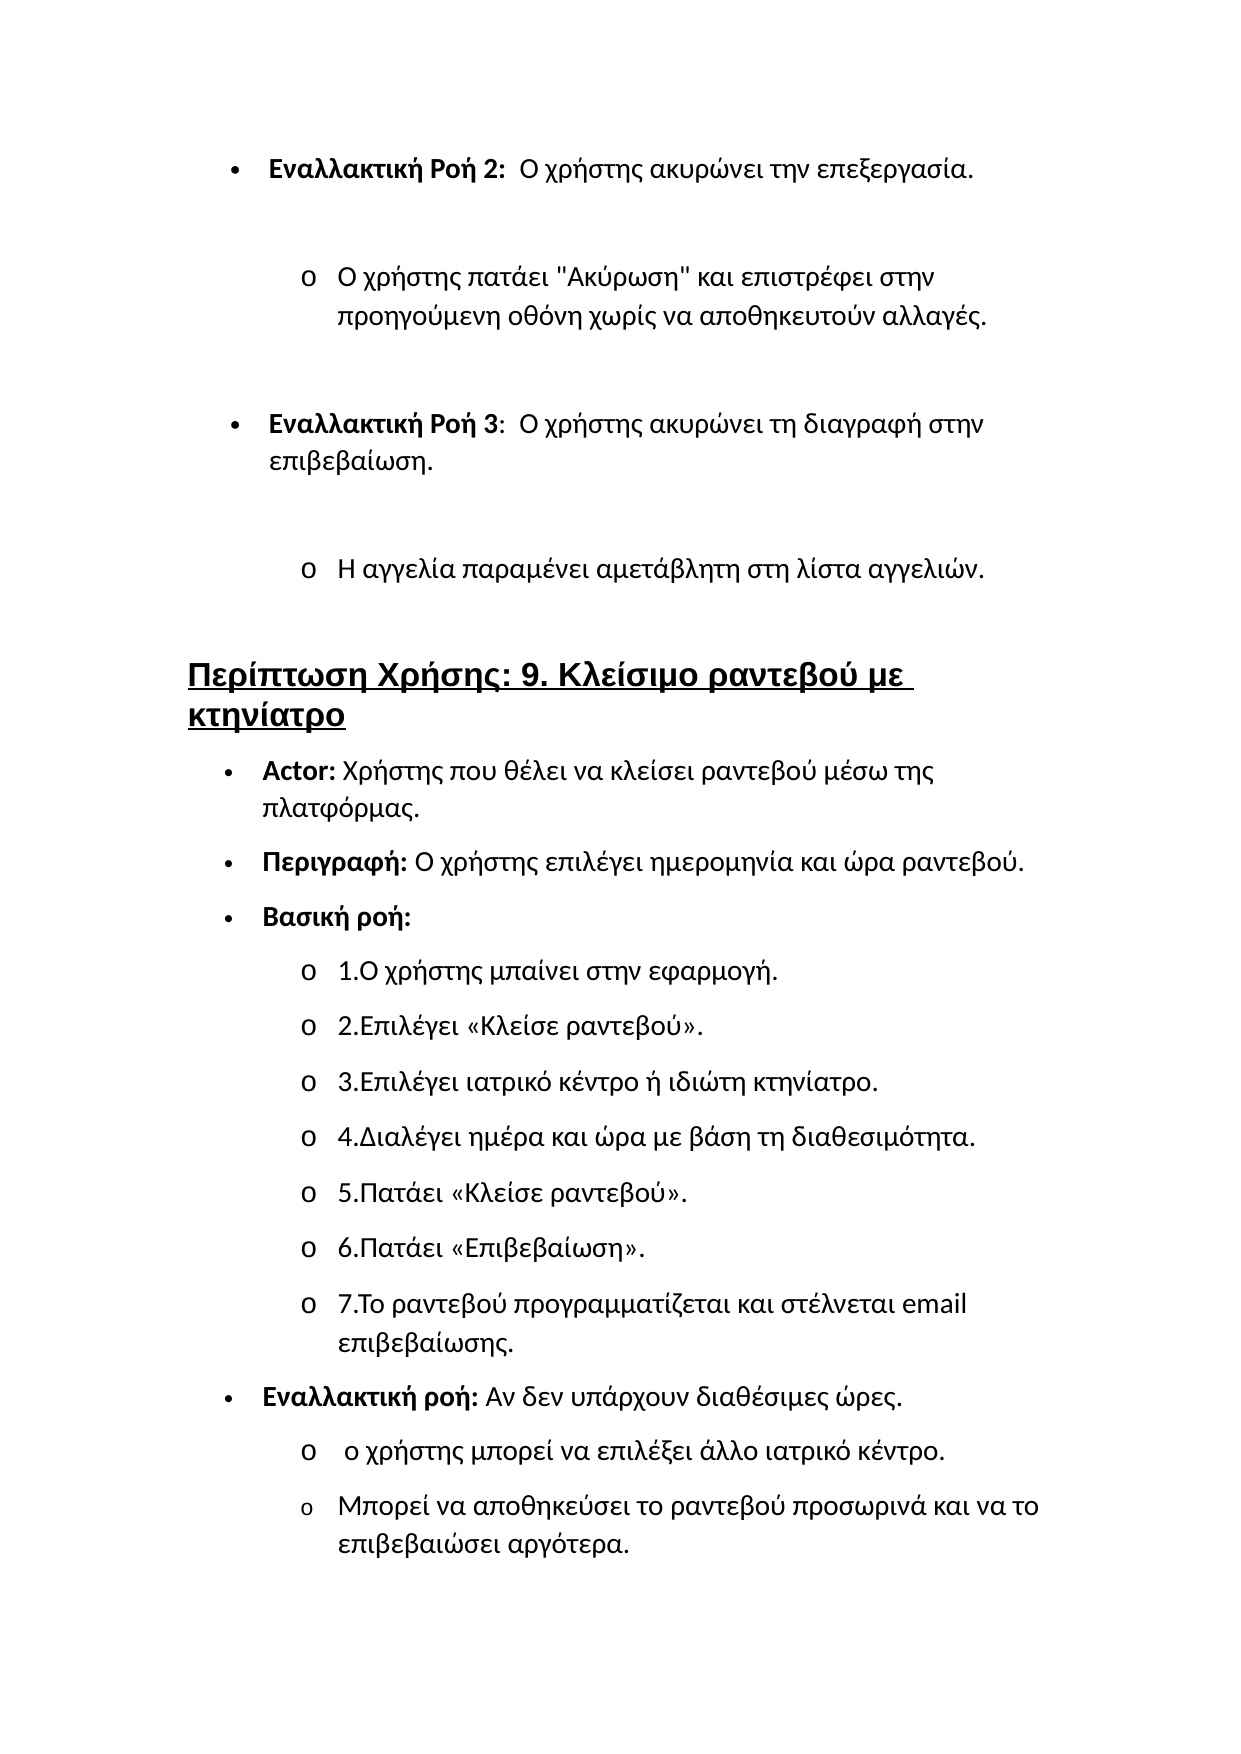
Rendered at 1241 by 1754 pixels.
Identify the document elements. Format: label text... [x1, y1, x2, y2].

list 3.Επιλέγει ιατρικό κέντρο ή ιδιώτη κτηνίατρο. [300, 1063, 1053, 1100]
list 4.Διαλέγει ημέρα και ώρα με βάση τη διαθεσιμότητα. [300, 1118, 1053, 1155]
text Περίπτωση Χρήσης: 9. Κλείσιμο ραντεβού με κτηνίατρο [187, 655, 1053, 733]
list Μπορεί να αποθηκεύσει το ραντεβού προσωρινά και να το επιβεβαιώσει αργότερα. [300, 1487, 1053, 1590]
list 7.Το ραντεβού προγραμματίζεται και στέλνεται email επιβεβαίωσης. [300, 1285, 1053, 1359]
list 6.Πατάει «Επιβεβαίωση». [300, 1229, 1053, 1266]
list Ο χρήστης πατάει "Ακύρωση" και επιστρέφει στην προηγούμενη οθόνη χωρίς να αποθηκευτούν αλλαγές. [300, 258, 1053, 333]
list 1.Ο χρήστης μπαίνει στην εφαρμογή. [300, 952, 1053, 989]
list 5.Πατάει «Κλείσε ραντεβού». [300, 1174, 1053, 1211]
list Περιγραφή: Ο χρήστης επιλέγει ημερομηνία και ώρα ραντεβού. [225, 843, 1053, 879]
list Εναλλακτική ροή: Αν δεν υπάρχουν διαθέσιμες ώρες. [225, 1378, 1053, 1413]
list 2.Επιλέγει «Κλείσε ραντεβού». [300, 1007, 1053, 1044]
list Εναλλακτική Ροή 3: Ο χρήστης ακυρώνει τη διαγραφή στην επιβεβαίωση. [231, 405, 1053, 478]
list Η αγγελία παραμένει αμετάβλητη στη λίστα αγγελιών. [300, 551, 1053, 588]
list Βασική ροή: [225, 898, 1053, 933]
list Εναλλακτική Ροή 2: Ο χρήστης ακυρώνει την επεξεργασία. [231, 150, 1053, 186]
list Actor: Χρήστης που θέλει να κλείσει ραντεβού μέσω της πλατφόρμας. [225, 752, 1053, 825]
list ο χρήστης μπορεί να επιλέξει άλλο ιατρικό κέντρο. [300, 1432, 1053, 1469]
